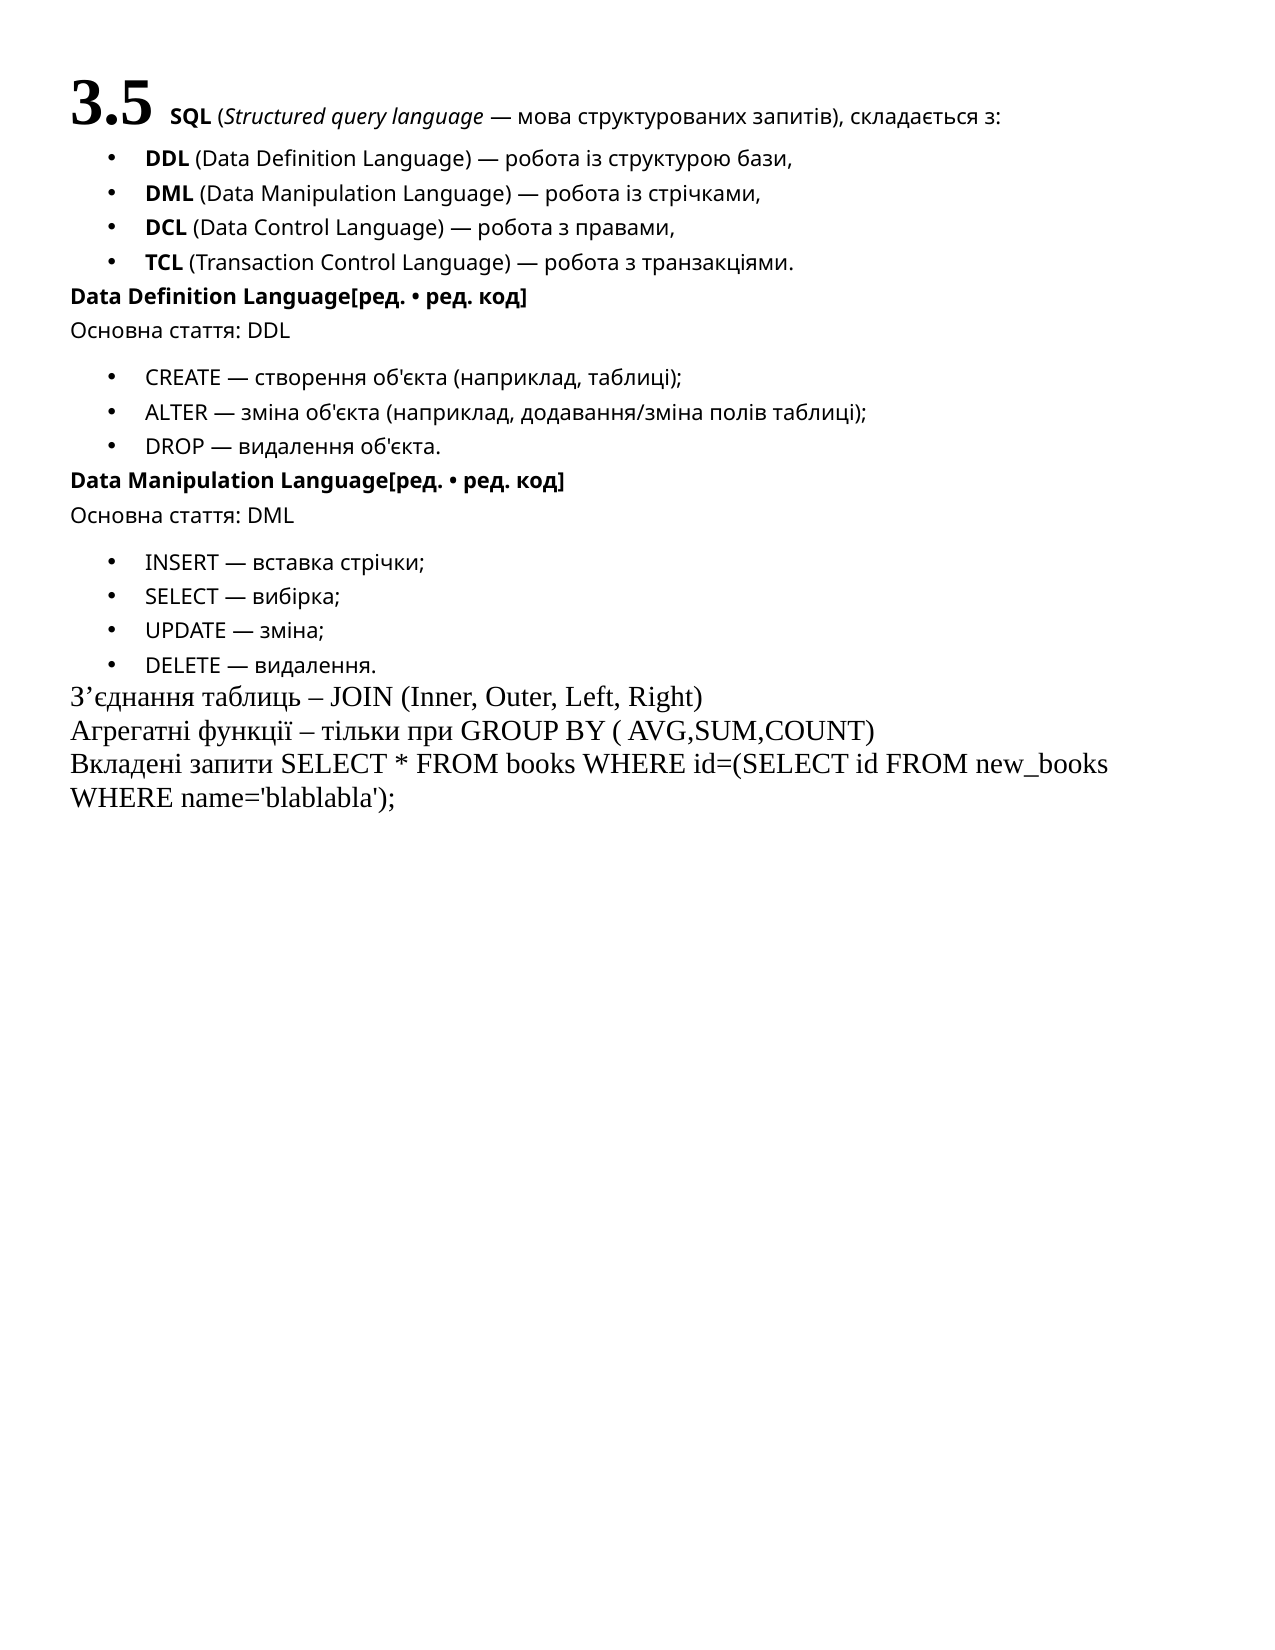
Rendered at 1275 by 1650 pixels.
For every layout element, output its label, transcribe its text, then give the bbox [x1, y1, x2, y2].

list CREATE — створення об'єкта (наприклад, таблиці); [107, 357, 1212, 392]
text Агрегатні функції – тільки при GROUP BY ( AVG,SUM,COUNT) [70, 713, 1212, 746]
list DROP — видалення об'єкта. [107, 426, 1212, 461]
subtitle Data Manipulation Language[ред. • ред. код] [70, 461, 1212, 495]
list DDL (Data Definition Language) — робота із структурою бази, [107, 139, 1212, 173]
list UPDATE — зміна; [107, 611, 1212, 645]
list INSERT — вставка стрічки; [107, 542, 1212, 576]
list DML (Data Manipulation Language) — робота із стрічками, [107, 173, 1212, 207]
text 3.5 SQL (Structured query language — мова структурованих запитів), складається з: [70, 62, 1212, 139]
list TCL (Transaction Control Language) — робота з транзакціями. [107, 242, 1212, 276]
text З’єднання таблиць – JOIN (Inner, Outer, Left, Right) [70, 679, 1212, 713]
subtitle Data Definition Language[ред. • ред. код] [70, 276, 1212, 311]
list DELETE — видалення. [107, 645, 1212, 679]
text Основна стаття: DDL [70, 311, 1212, 345]
text Вкладені запити SELECT * FROM books WHERE id=(SELECT id FROM new_books WHERE name='blablabla'); [70, 746, 1212, 813]
list SELECT — вибірка; [107, 576, 1212, 611]
list DCL (Data Control Language) — робота з правами, [107, 207, 1212, 242]
text Основна стаття: DML [70, 495, 1212, 529]
list ALTER — зміна об'єкта (наприклад, додавання/зміна полів таблиці); [107, 392, 1212, 426]
